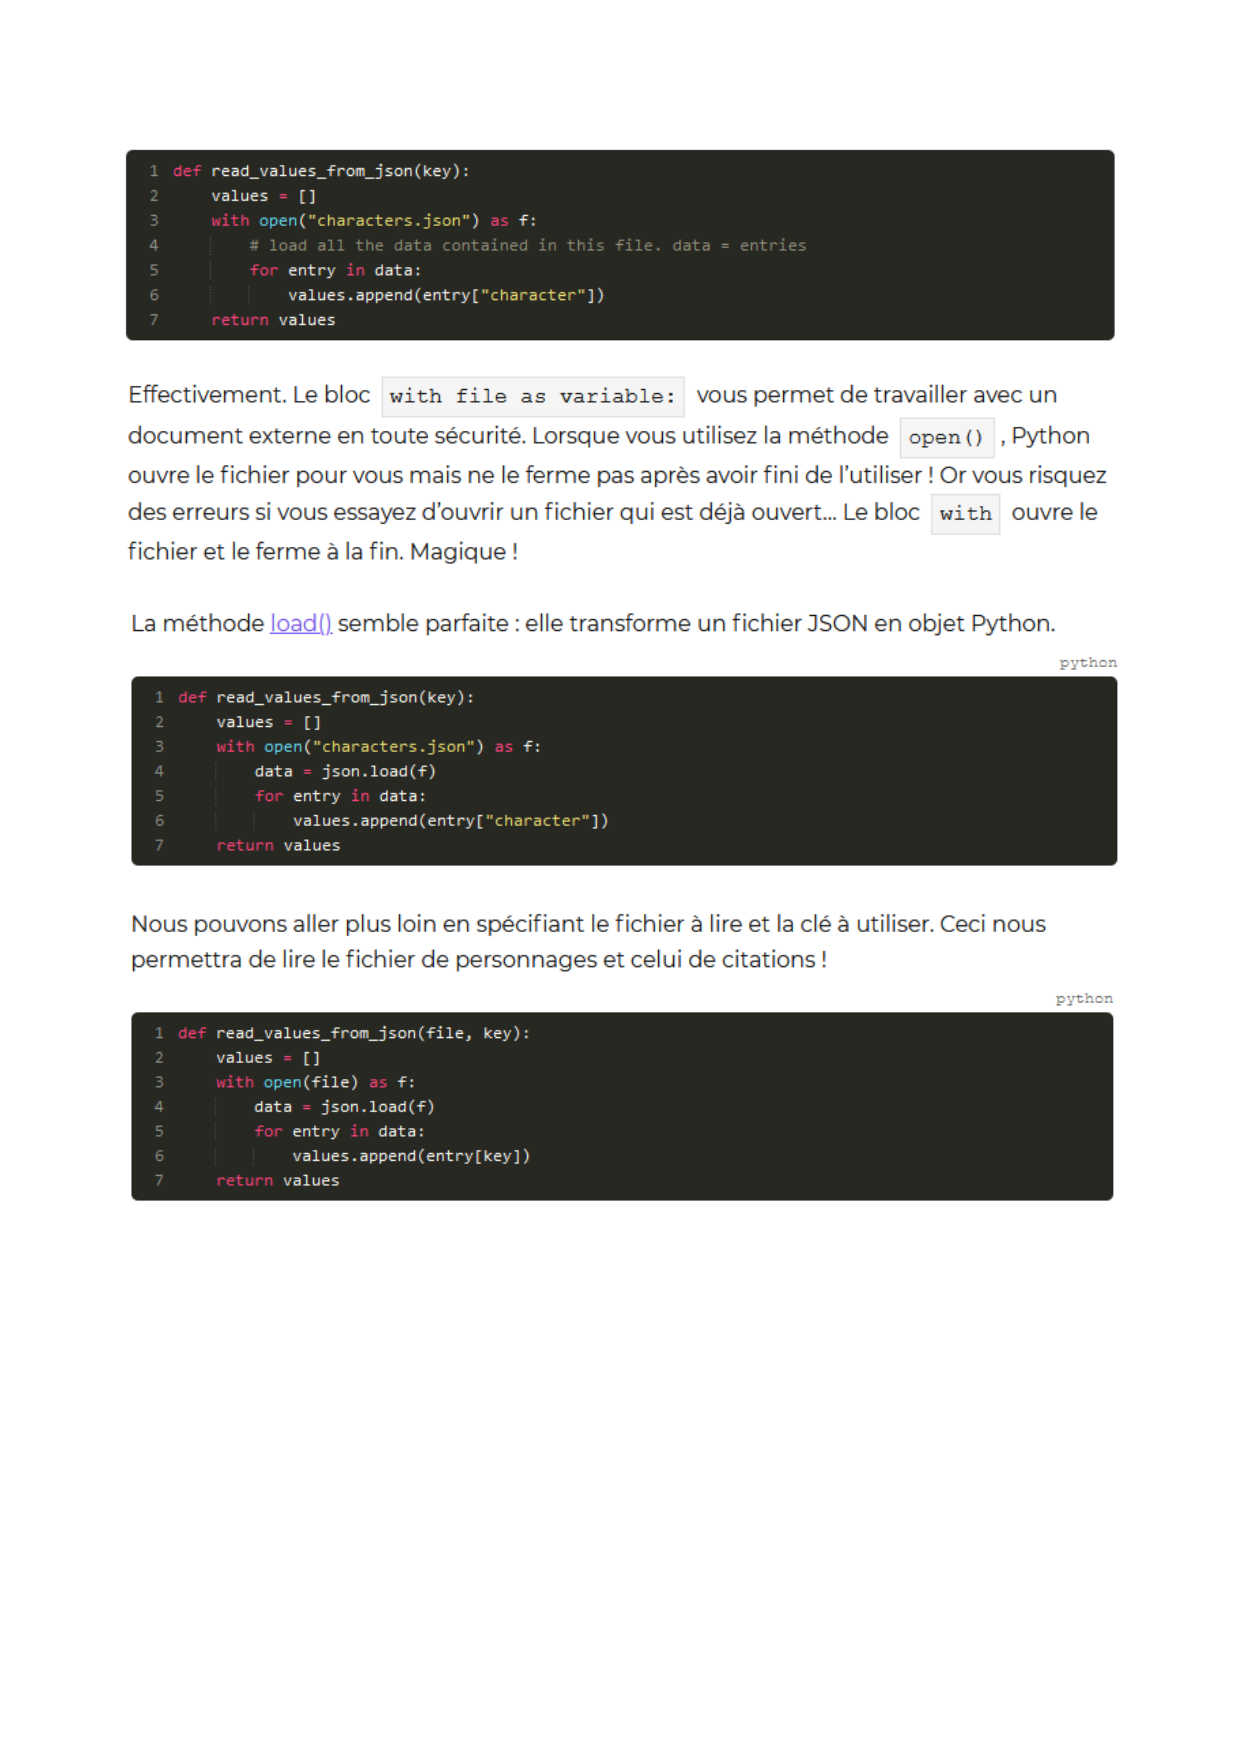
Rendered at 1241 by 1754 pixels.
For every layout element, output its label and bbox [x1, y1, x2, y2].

picture [118, 146, 1123, 346]
picture [118, 374, 1123, 576]
picture [118, 604, 1123, 874]
picture [118, 902, 1123, 1209]
